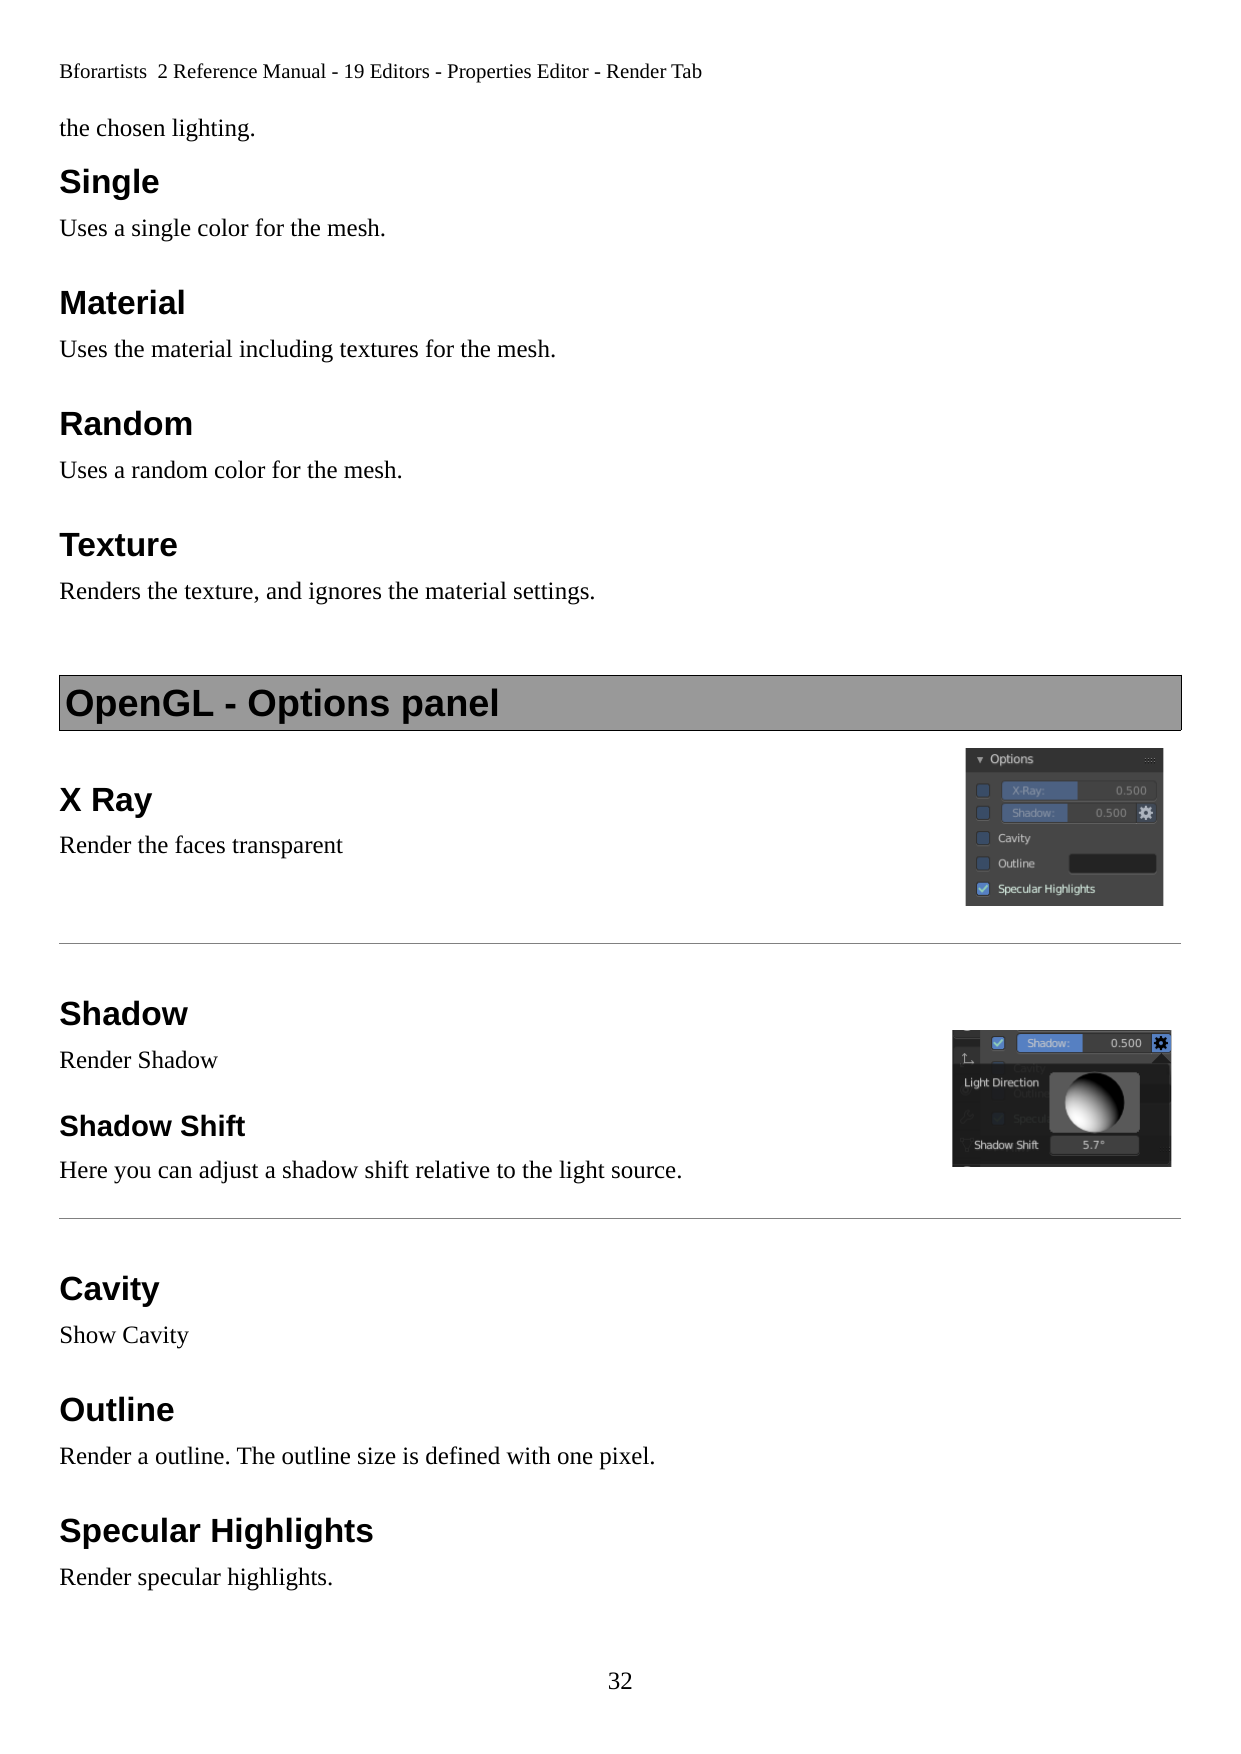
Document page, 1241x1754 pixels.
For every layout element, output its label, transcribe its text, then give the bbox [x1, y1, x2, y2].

subtitle Specular Highlights [59, 1511, 1181, 1549]
subtitle [1172, 1108, 1181, 1142]
subtitle Cavity [59, 1269, 1181, 1307]
subtitle X Ray [59, 779, 965, 818]
text Uses a random color for the mesh. [59, 455, 1181, 484]
subtitle [1164, 779, 1181, 818]
text Render specular highlights. [59, 1562, 1181, 1591]
text Uses a single color for the mesh. [59, 213, 1181, 242]
text Render a outline. The outline size is defined with one pixel. [59, 1441, 1181, 1470]
text Show Cavity [59, 1320, 1181, 1349]
subtitle Shadow [59, 994, 1181, 1032]
picture [952, 1030, 1172, 1167]
text Uses the material including textures for the mesh. [59, 334, 1181, 363]
text Render the faces transparent [59, 831, 965, 859]
text Here you can adjust a shadow shift relative to the light source. [59, 1155, 1181, 1183]
text Renders the texture, and ignores the material settings. [59, 576, 1181, 605]
text [1172, 1045, 1181, 1074]
picture [965, 748, 1164, 906]
text the chosen lighting. [59, 113, 1181, 141]
subtitle Shadow Shift [59, 1108, 952, 1142]
subtitle Texture [59, 525, 1181, 564]
table_header OpenGL - Options panel [60, 676, 1181, 730]
subtitle Outline [59, 1390, 1181, 1428]
subtitle Single [59, 162, 1181, 201]
text Render Shadow [59, 1045, 952, 1074]
subtitle Material [59, 283, 1181, 322]
subtitle Random [59, 404, 1181, 443]
